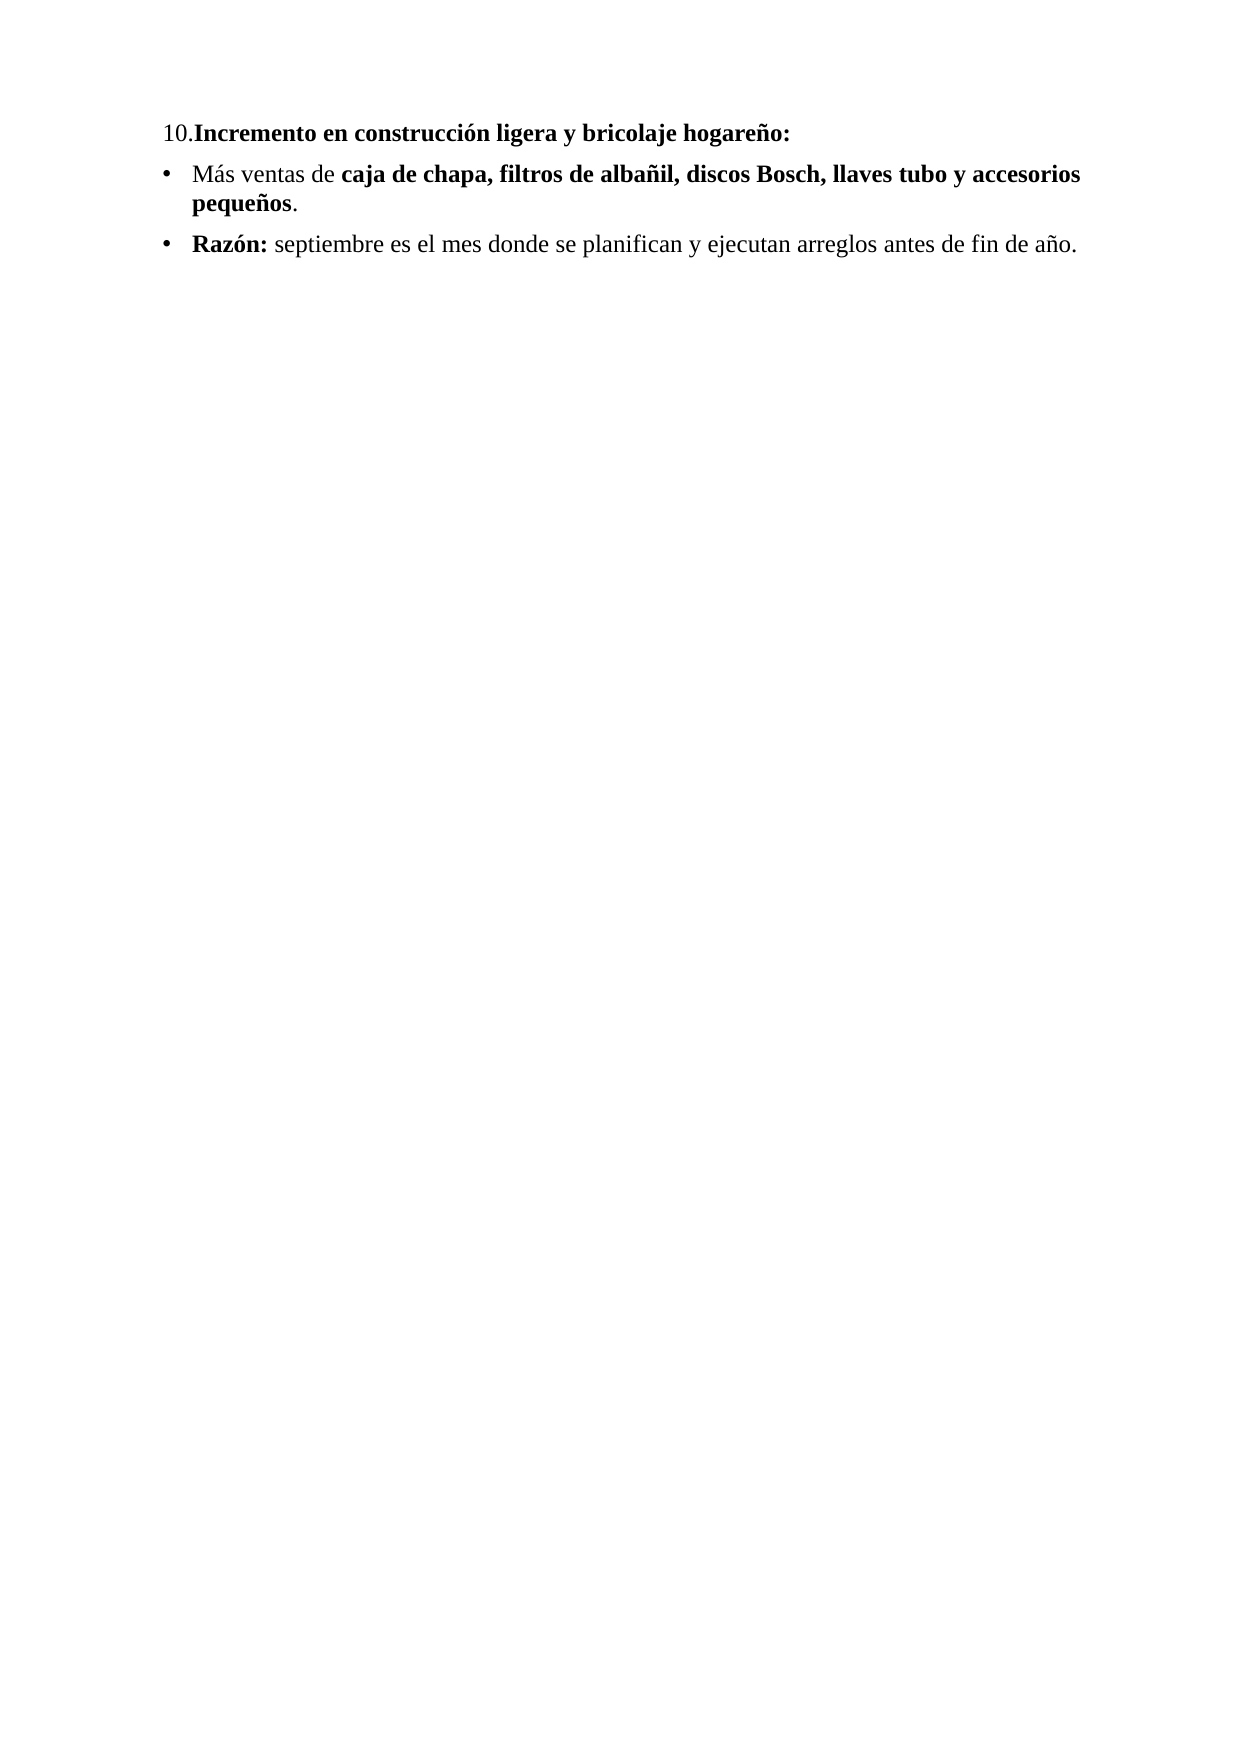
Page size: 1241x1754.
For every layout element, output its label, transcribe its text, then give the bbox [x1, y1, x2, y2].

list Incremento en construcción ligera y bricolaje hogareño: [162, 118, 1122, 147]
list Más ventas de caja de chapa, filtros de albañil, discos Bosch, llaves tubo y accesorios pequeños. [162, 159, 1122, 217]
list Razón: septiembre es el mes donde se planifican y ejecutan arreglos antes de fin de año. [162, 229, 1122, 258]
